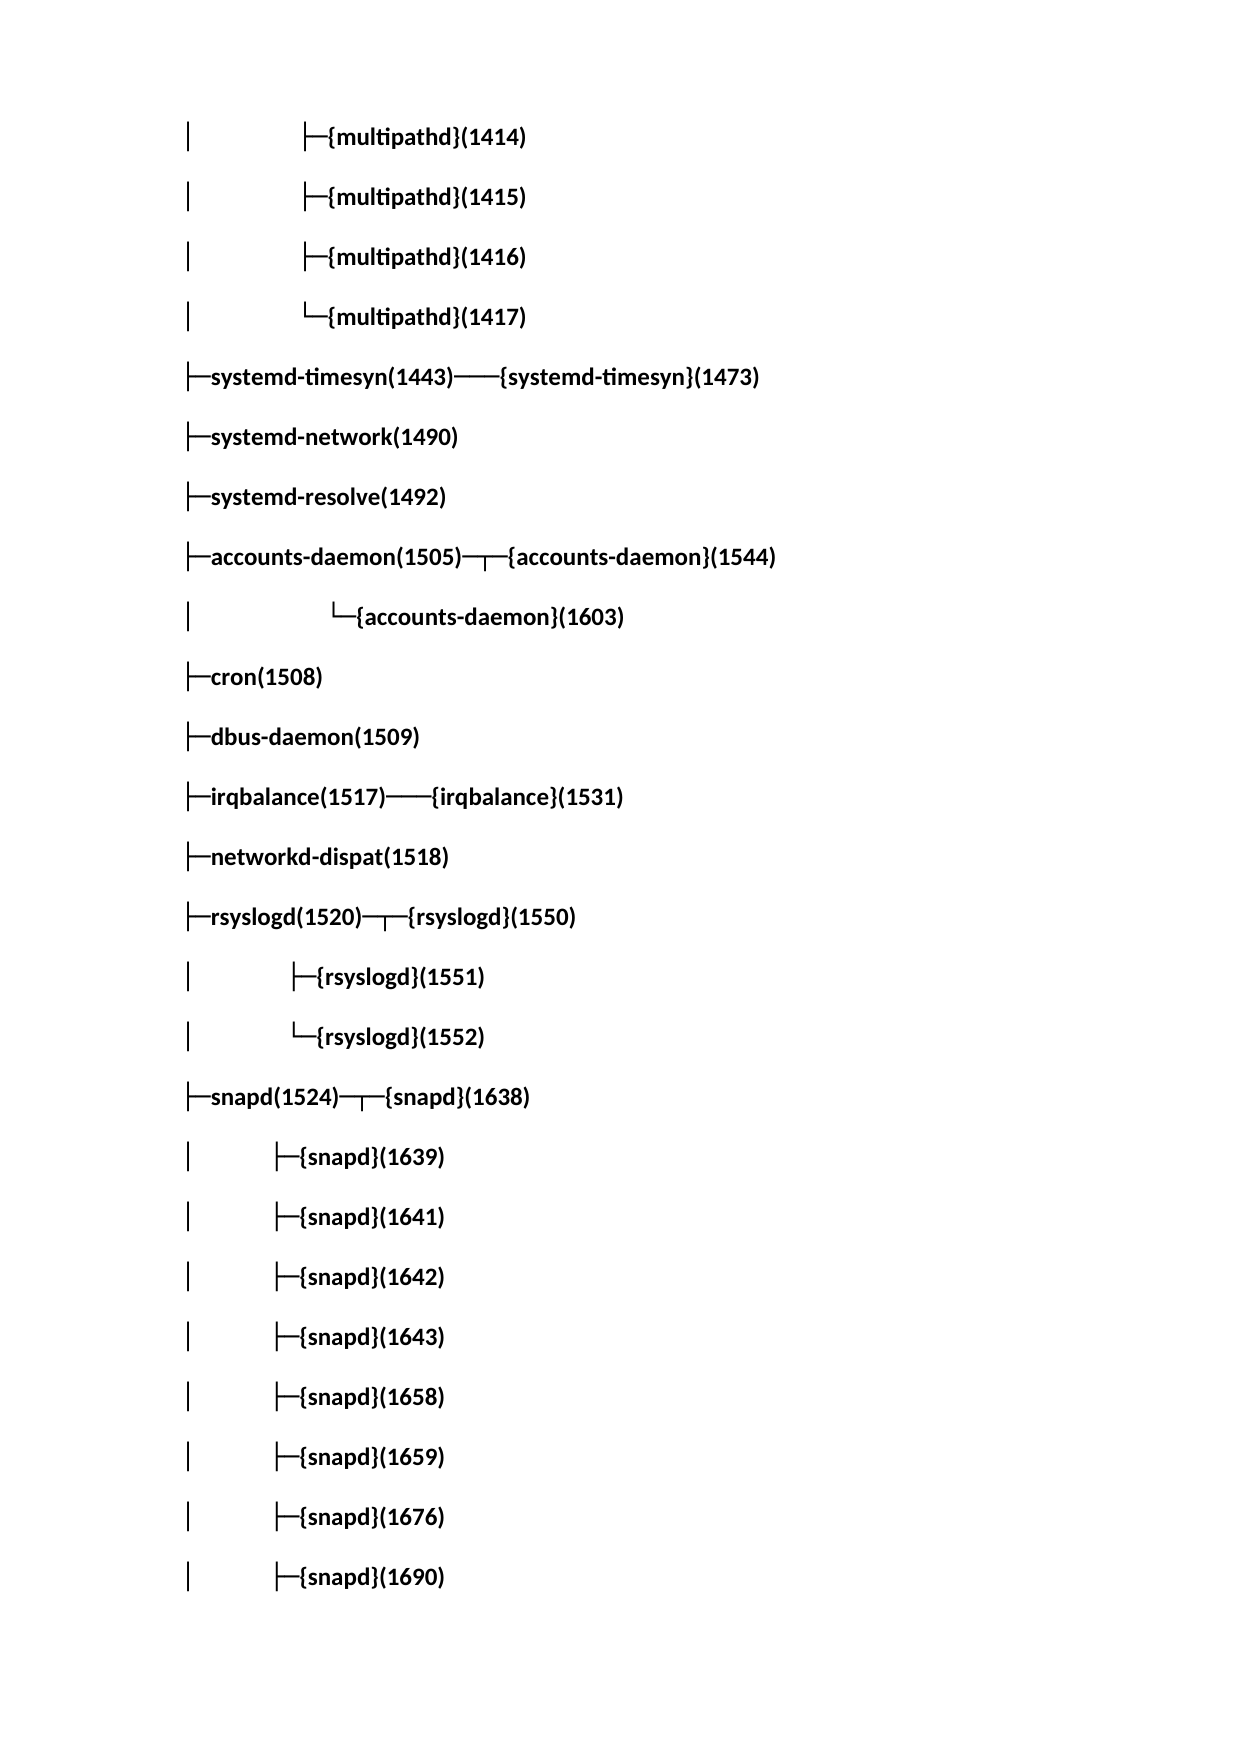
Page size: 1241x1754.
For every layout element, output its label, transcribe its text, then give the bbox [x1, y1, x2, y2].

text ├─rsyslogd(1520)─┬─{rsyslogd}(1550) [118, 898, 1122, 932]
text │ ├─{snapd}(1642) [118, 1258, 1122, 1292]
text │ ├─{snapd}(1643) [118, 1318, 1122, 1352]
text │ ├─{multipathd}(1415) [118, 178, 1122, 212]
text │ ├─{multipathd}(1416) [118, 238, 1122, 272]
text ├─systemd-resolve(1492) [118, 478, 1122, 512]
text ├─dbus-daemon(1509) [118, 718, 1122, 752]
text ├─irqbalance(1517)───{irqbalance}(1531) [118, 778, 1122, 812]
text ├─snapd(1524)─┬─{snapd}(1638) [118, 1078, 1122, 1112]
text │ ├─{snapd}(1641) [118, 1198, 1122, 1232]
text │ └─{accounts-daemon}(1603) [118, 598, 1122, 632]
text │ ├─{snapd}(1639) [118, 1138, 1122, 1172]
text │ ├─{snapd}(1690) [118, 1558, 1122, 1592]
text ├─systemd-timesyn(1443)───{systemd-timesyn}(1473) [118, 358, 1122, 392]
text │ ├─{snapd}(1659) [118, 1438, 1122, 1472]
text │ ├─{multipathd}(1414) [118, 118, 1122, 152]
text ├─systemd-network(1490) [118, 418, 1122, 452]
text │ └─{multipathd}(1417) [118, 298, 1122, 332]
text │ ├─{snapd}(1658) [118, 1378, 1122, 1412]
text ├─cron(1508) [118, 658, 1122, 692]
text │ └─{rsyslogd}(1552) [118, 1018, 1122, 1052]
text ├─networkd-dispat(1518) [118, 838, 1122, 872]
text │ ├─{rsyslogd}(1551) [118, 958, 1122, 992]
text │ ├─{snapd}(1676) [118, 1498, 1122, 1532]
text ├─accounts-daemon(1505)─┬─{accounts-daemon}(1544) [118, 538, 1122, 572]
